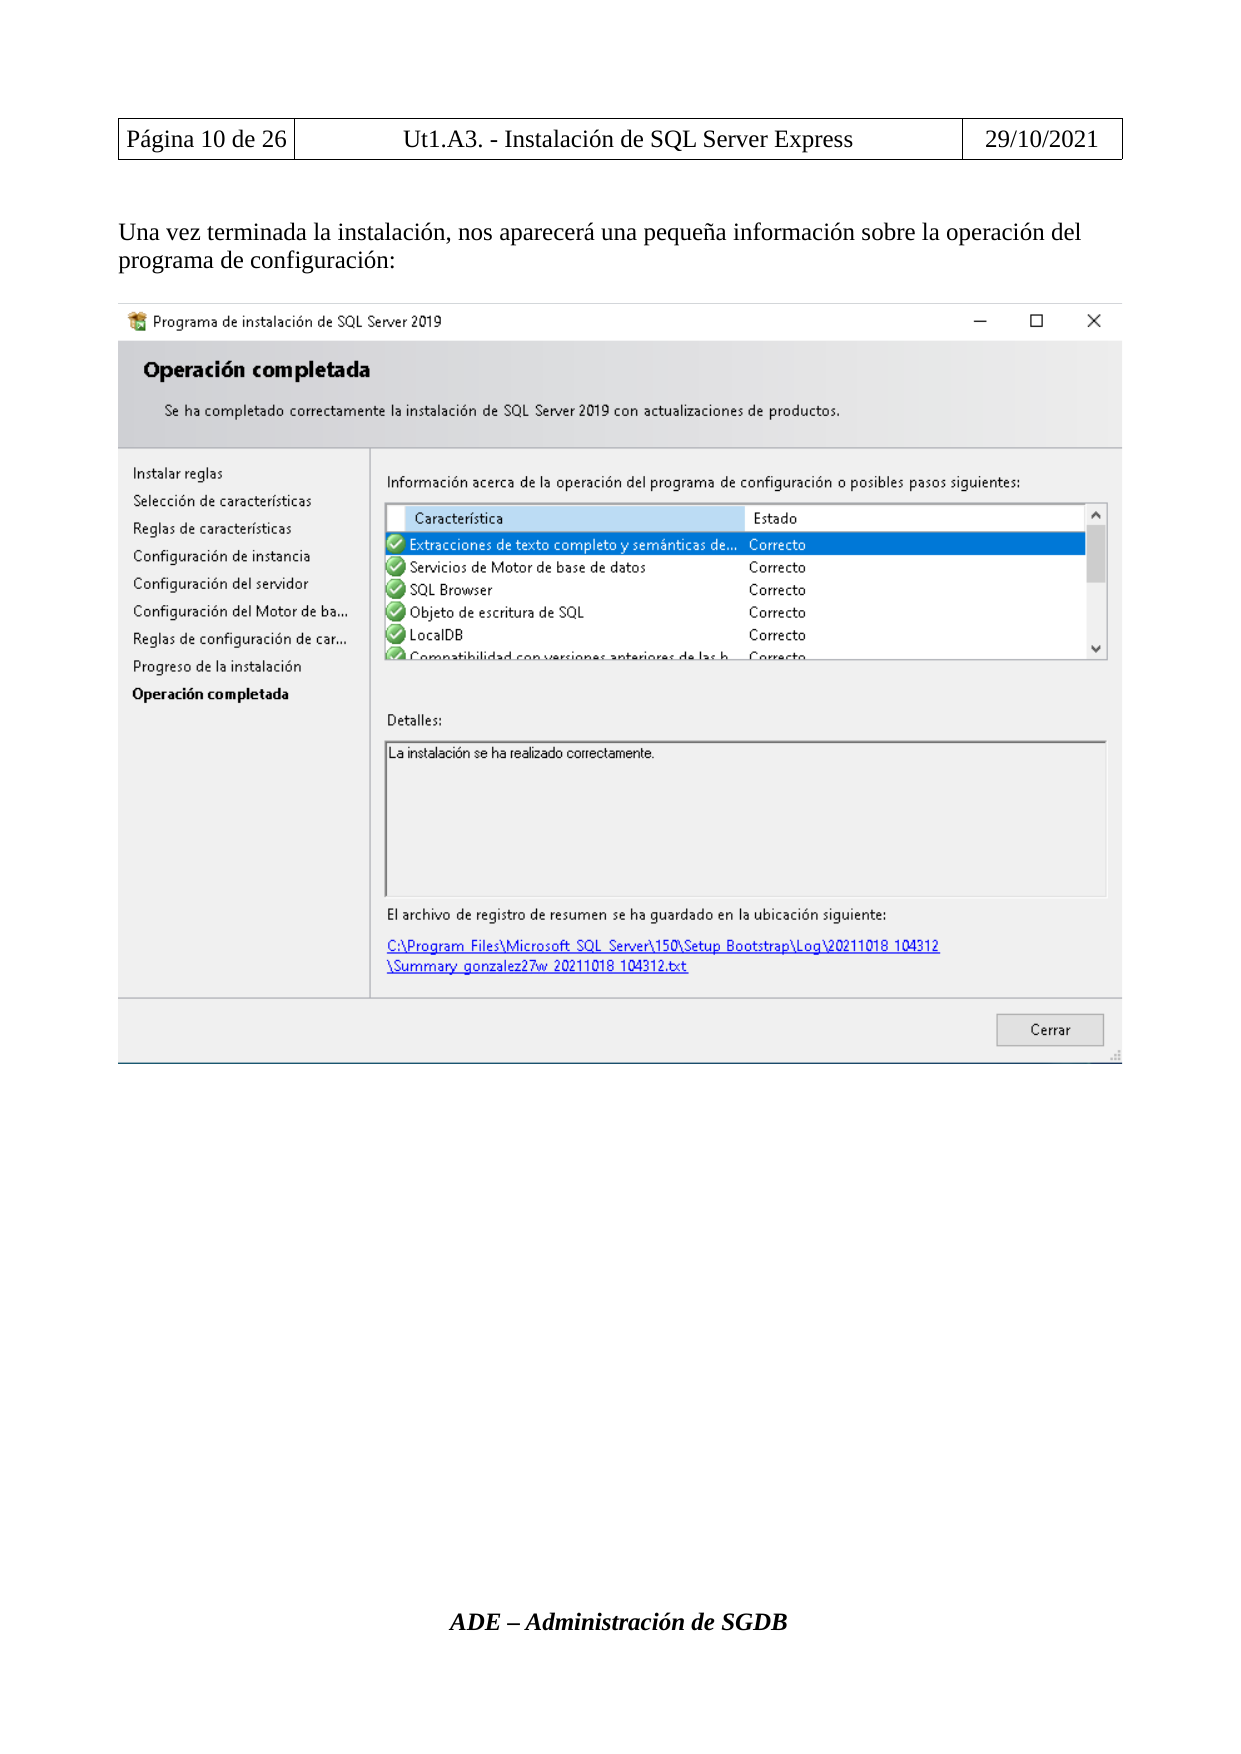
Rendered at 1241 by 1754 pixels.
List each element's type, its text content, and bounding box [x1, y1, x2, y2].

picture [118, 303, 1123, 1064]
text Una vez terminada la instalación, nos aparecerá una pequeña información sobre la operación del programa de configuración: [118, 217, 1122, 274]
